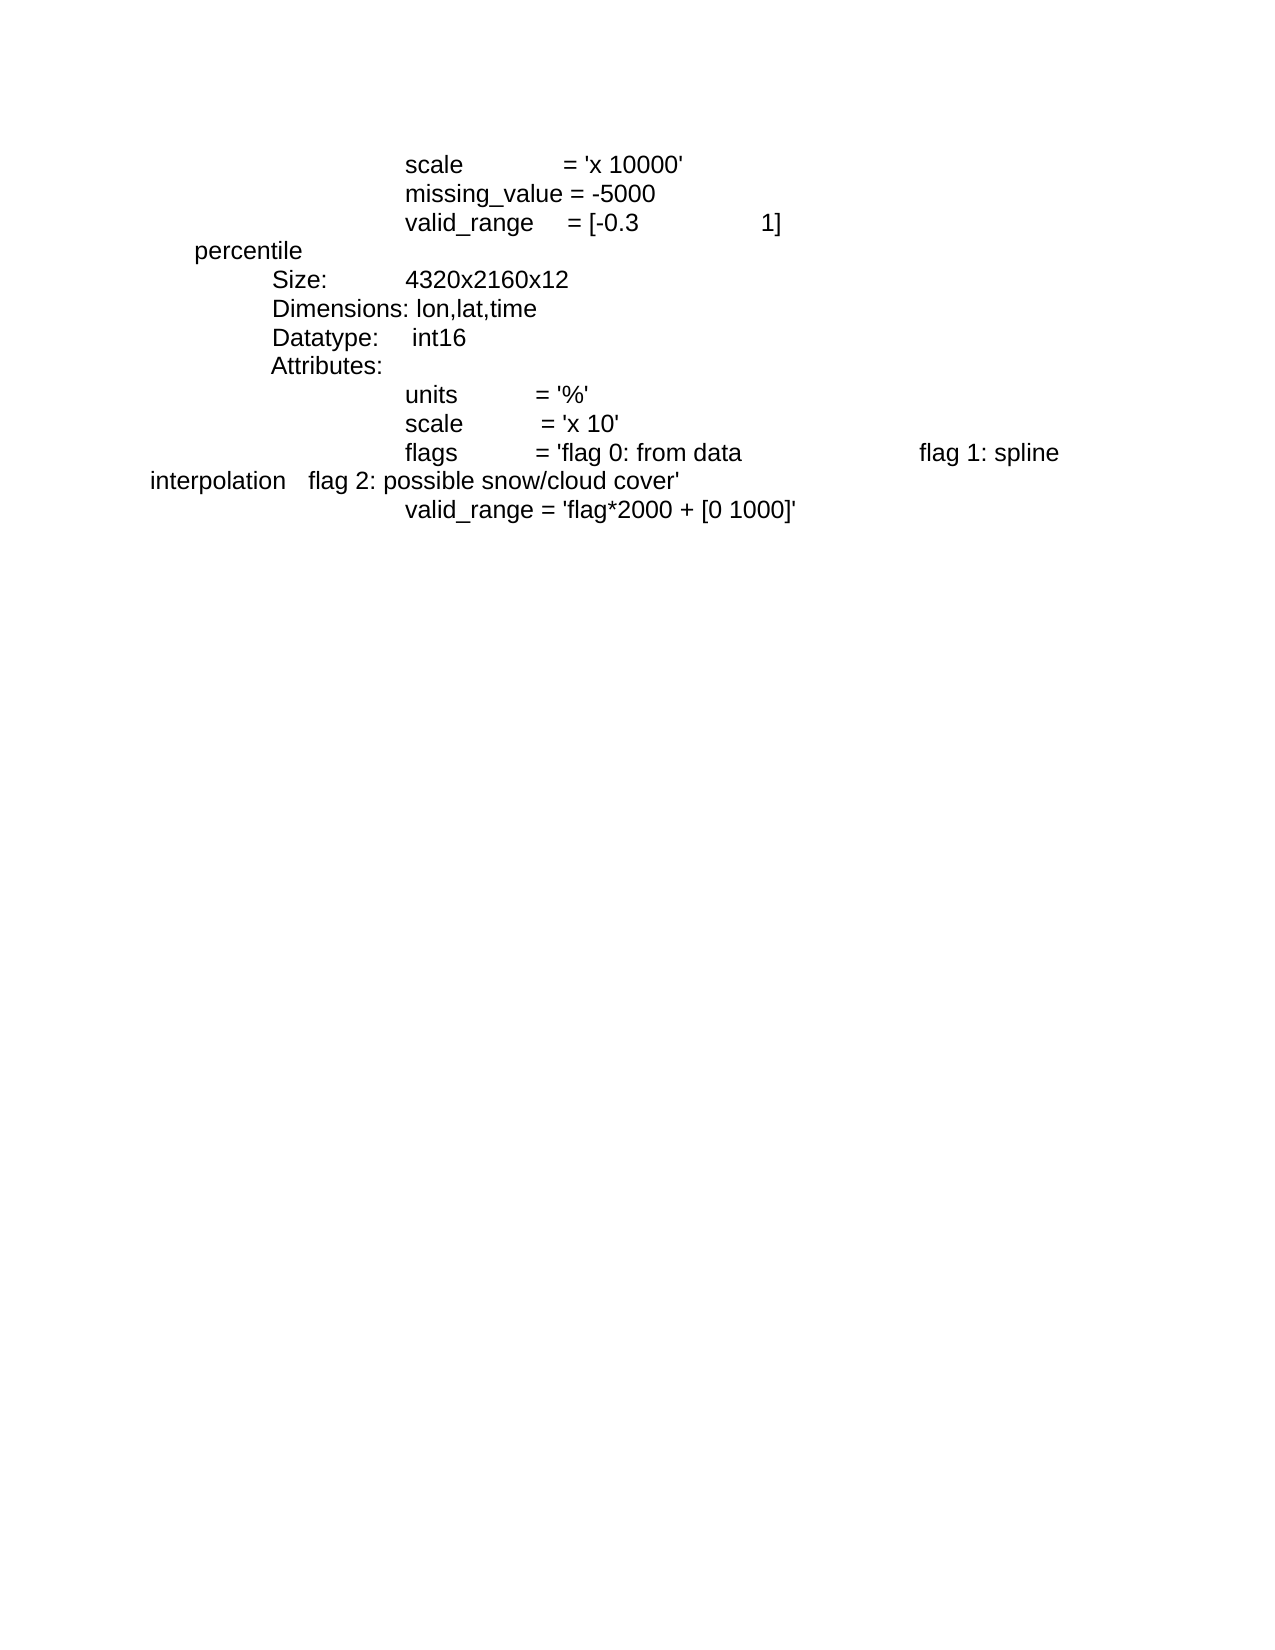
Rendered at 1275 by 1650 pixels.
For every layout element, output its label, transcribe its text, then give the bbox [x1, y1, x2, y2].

text Dimensions: lon,lat,time [150, 294, 1125, 322]
text units = '%' [150, 380, 1125, 409]
text Size: 4320x2160x12 [150, 265, 1125, 294]
text scale = 'x 10000' [150, 150, 1125, 179]
text Attributes: [150, 351, 1125, 380]
text flags = 'flag 0: from data flag 1: spline interpolation flag 2: possible snow/cloud cover' [150, 437, 1125, 495]
text percentile [150, 236, 1125, 265]
text scale = 'x 10' [150, 409, 1125, 437]
text missing_value = -5000 [150, 179, 1125, 207]
text valid_range = [-0.3 1] [150, 207, 1125, 236]
text Datatype: int16 [150, 322, 1125, 351]
text valid_range = 'flag*2000 + [0 1000]' [150, 495, 1125, 524]
